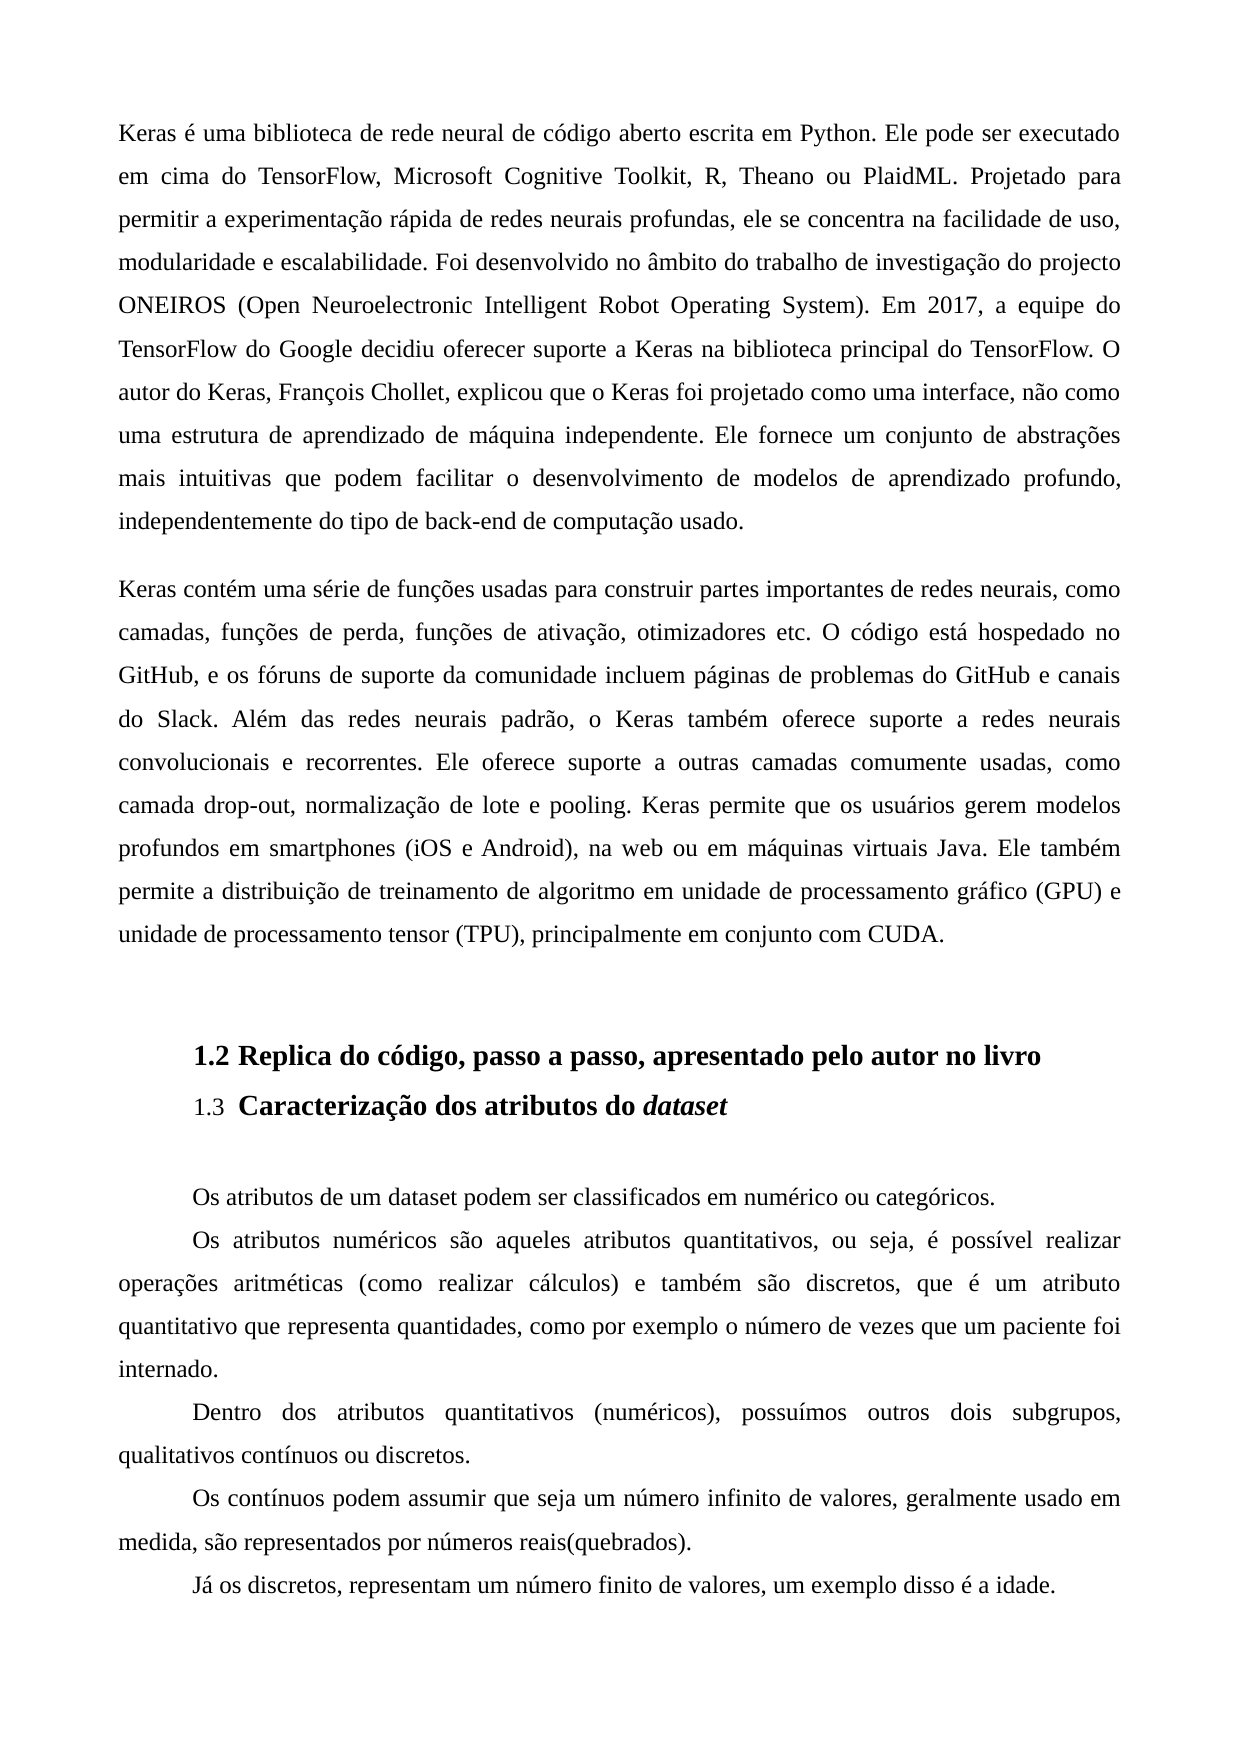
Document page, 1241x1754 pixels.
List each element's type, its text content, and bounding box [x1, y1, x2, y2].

text Os atributos de um dataset podem ser classificados em numérico ou categóricos. [118, 1182, 1122, 1210]
list Replica do código, passo a passo, apresentado pelo autor no livro [193, 1038, 1122, 1071]
text Os contínuos podem assumir que seja um número infinito de valores, geralmente usado em medida, são representados por números reais(quebrados). [118, 1483, 1122, 1555]
text Já os discretos, representam um número finito de valores, um exemplo disso é a idade. [118, 1570, 1122, 1598]
text Keras é uma biblioteca de rede neural de código aberto escrita em Python. Ele pode ser executado em cima do TensorFlow, Microsoft Cognitive Toolkit, R, Theano ou PlaidML. Projetado para permitir a experimentação rápida de redes neurais profundas, ele se concentra na facilidade de uso, modularidade e escalabilidade. Foi desenvolvido no âmbito do trabalho de investigação do projecto ONEIROS (Open Neuroelectronic Intelligent Robot Operating System). Em 2017, a equipe do TensorFlow do Google decidiu oferecer suporte a Keras na biblioteca principal do TensorFlow. O autor do Keras, François Chollet, explicou que o Keras foi projetado como uma interface, não como uma estrutura de aprendizado de máquina independente. Ele fornece um conjunto de abstrações mais intuitivas que podem facilitar o desenvolvimento de modelos de aprendizado profundo, independentemente do tipo de back-end de computação usado. [118, 118, 1122, 535]
text Keras contém uma série de funções usadas para construir partes importantes de redes neurais, como camadas, funções de perda, funções de ativação, otimizadores etc. O código está hospedado no GitHub, e os fóruns de suporte da comunidade incluem páginas de problemas do GitHub e canais do Slack. Além das redes neurais padrão, o Keras também oferece suporte a redes neurais convolucionais e recorrentes. Ele oferece suporte a outras camadas comumente usadas, como camada drop-out, normalização de lote e pooling. Keras permite que os usuários gerem modelos profundos em smartphones (iOS e Android), na web ou em máquinas virtuais Java. Ele também permite a distribuição de treinamento de algoritmo em unidade de processamento gráfico (GPU) e unidade de processamento tensor (TPU), principalmente em conjunto com CUDA. [118, 574, 1122, 948]
text Dentro dos atributos quantitativos (numéricos), possuímos outros dois subgrupos, qualitativos contínuos ou discretos. [118, 1397, 1122, 1469]
list Caracterização dos atributos do dataset [193, 1088, 1122, 1122]
text Os atributos numéricos são aqueles atributos quantitativos, ou seja, é possível realizar operações aritméticas (como realizar cálculos) e também são discretos, que é um atributo quantitativo que representa quantidades, como por exemplo o número de vezes que um paciente foi internado. [118, 1225, 1122, 1383]
